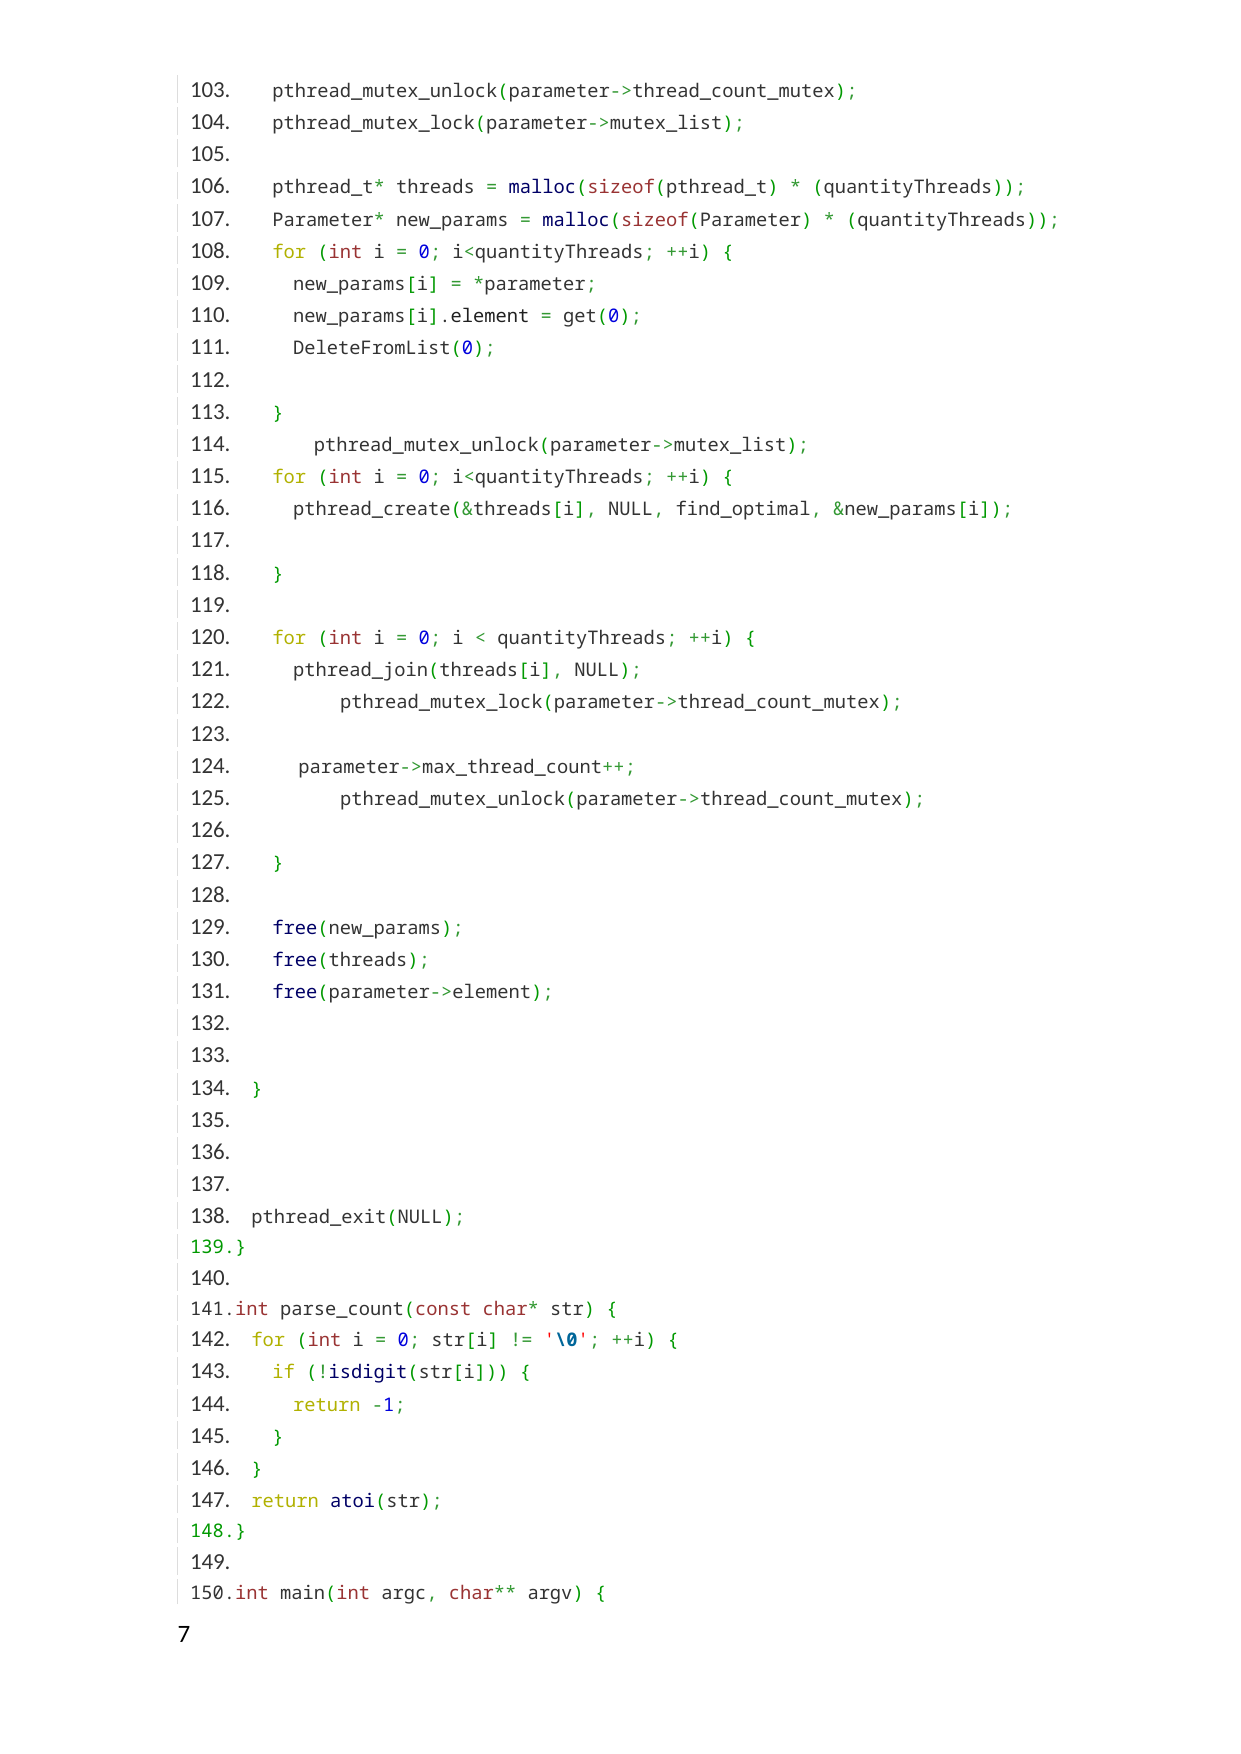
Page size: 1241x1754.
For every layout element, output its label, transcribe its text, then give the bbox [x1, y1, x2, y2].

list pthread_mutex_unlock(parameter->mutex_list); [178, 429, 1152, 457]
list pthread_exit(NULL); [178, 1202, 1152, 1229]
list free(new_params); [178, 912, 1152, 940]
list } [177, 847, 1152, 876]
list } [178, 397, 1152, 425]
list } [178, 1073, 1152, 1101]
list } [178, 1518, 1152, 1543]
list } [178, 558, 1152, 586]
list int main(int argc, char** argv) { [178, 1579, 1152, 1604]
list pthread_join(threads[i], NULL); [178, 654, 1152, 682]
list for (int i = 0; i<quantityThreads; ++i) { [178, 236, 1152, 264]
list pthread_mutex_lock(parameter->thread_count_mutex); [178, 687, 1152, 714]
list } [178, 1234, 1152, 1259]
list if (!isdigit(str[i])) { [178, 1357, 1152, 1385]
list new_params[i].element = get(0); [178, 300, 1152, 328]
list DeleteFromList(0); [177, 332, 1152, 361]
list return atoi(str); [178, 1485, 1152, 1513]
list for (int i = 0; i<quantityThreads; ++i) { [178, 461, 1152, 489]
list pthread_mutex_unlock(parameter->thread_count_mutex); [178, 75, 1152, 103]
list pthread_t* threads = malloc(sizeof(pthread_t) * (quantityThreads)); [178, 172, 1152, 199]
list Parameter* new_params = malloc(sizeof(Parameter) * (quantityThreads)); [178, 204, 1152, 232]
list } [178, 1421, 1152, 1449]
list free(parameter->element); [178, 976, 1152, 1004]
list new_params[i] = *parameter; [178, 268, 1152, 296]
list } [178, 1453, 1152, 1481]
list pthread_mutex_lock(parameter->mutex_list); [178, 107, 1152, 135]
list for (int i = 0; i < quantityThreads; ++i) { [178, 622, 1152, 650]
list pthread_create(&threads[i], NULL, find_optimal, &new_params[i]); [177, 493, 1152, 521]
list pthread_mutex_unlock(parameter->thread_count_mutex); [178, 783, 1152, 811]
list return -1; [178, 1389, 1152, 1417]
list int parse_count(const char* str) { [178, 1295, 1152, 1321]
list parameter->max_thread_count++; [178, 751, 1152, 779]
list for (int i = 0; str[i] != '\0'; ++i) { [177, 1324, 1152, 1352]
list free(threads); [178, 944, 1152, 972]
